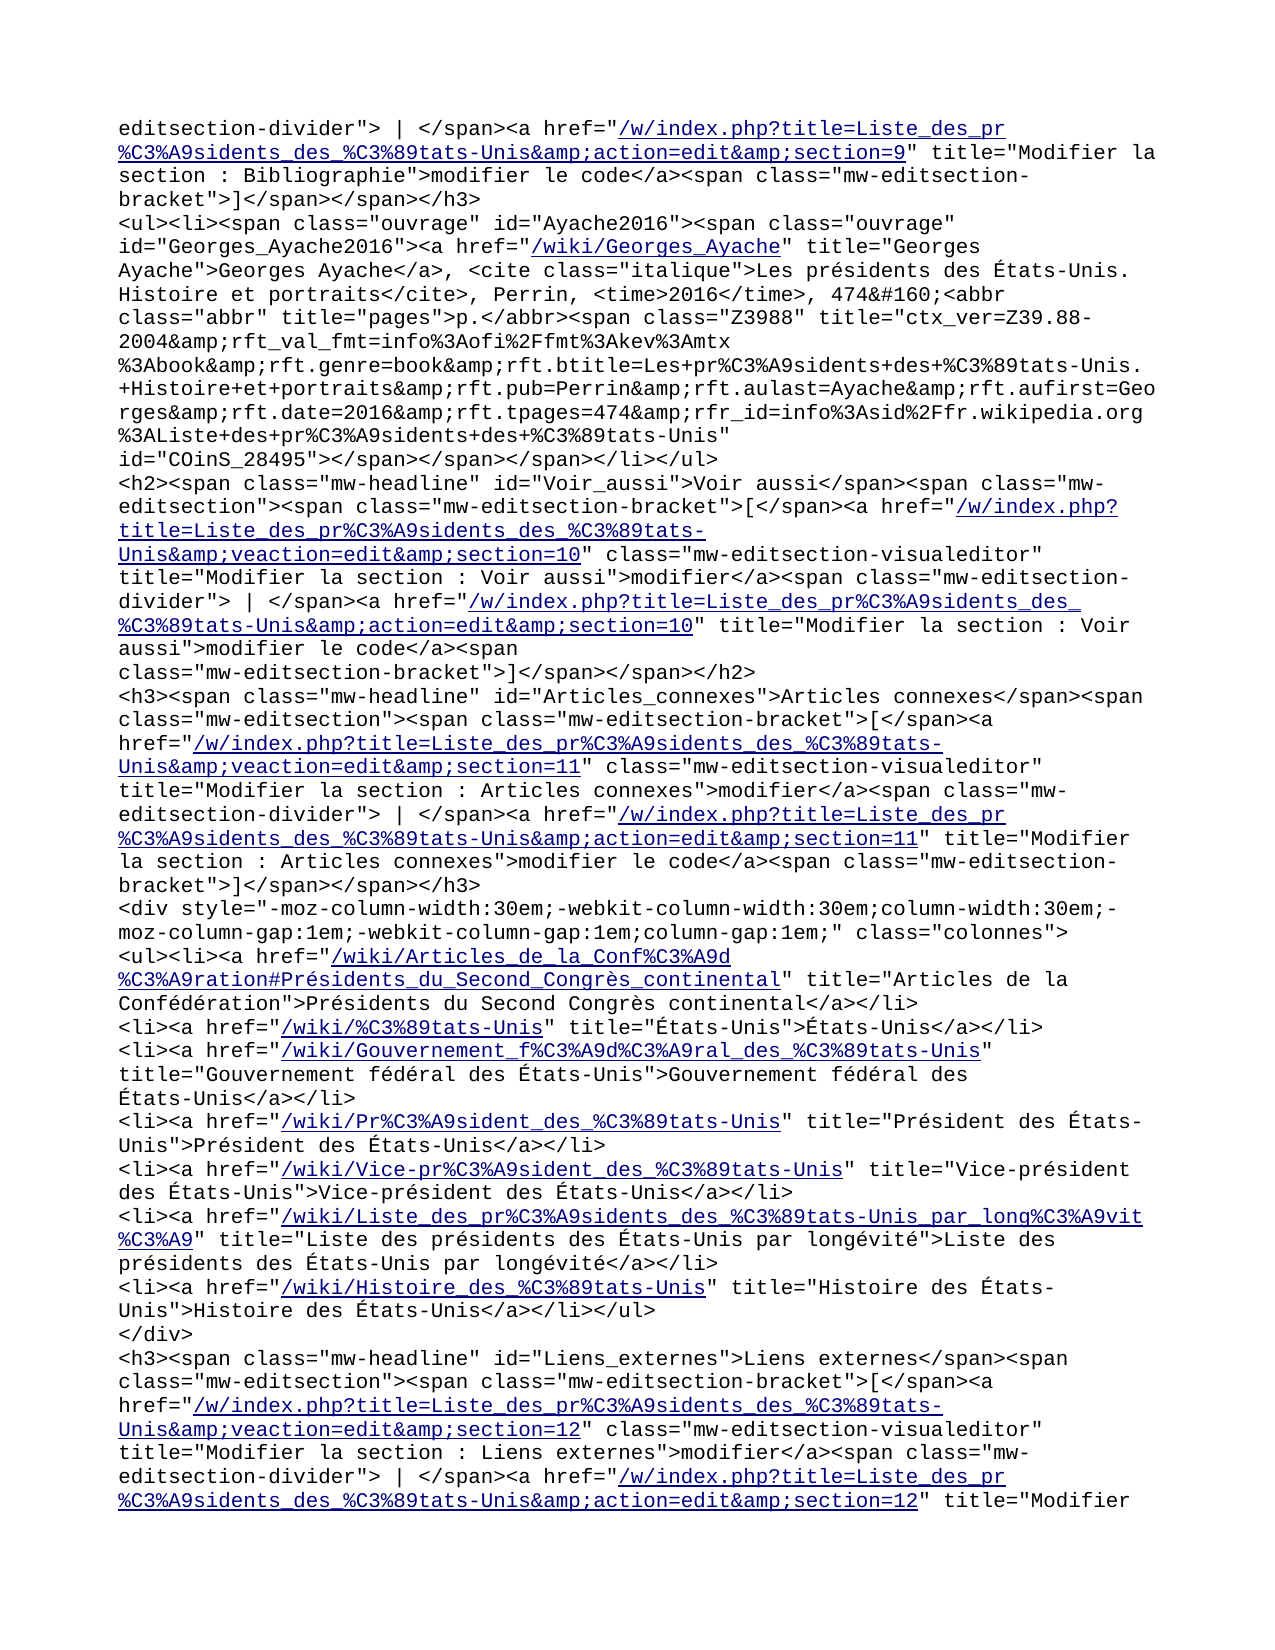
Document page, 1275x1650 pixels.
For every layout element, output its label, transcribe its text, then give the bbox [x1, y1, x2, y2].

text <li><a href="/wiki/%C3%89tats-Unis" title="États-Unis">États-Unis</a></li> [118, 1017, 1157, 1040]
text <div style="-moz-column-width:30em;-webkit-column-width:30em;column-width:30em;-moz-column-gap:1em;-webkit-column-gap:1em;column-gap:1em;" class="colonnes"> [118, 898, 1157, 946]
text <ul><li><a href="/wiki/Articles_de_la_Conf%C3%A9d%C3%A9ration#Présidents_du_Second_Congrès_continental" title="Articles de la Confédération">Présidents du Second Congrès continental</a></li> [118, 946, 1157, 1017]
text <h3><span class="mw-headline" id="Liens_externes">Liens externes</span><span class="mw-editsection"><span class="mw-editsection-bracket">[</span><a href="/w/index.php?title=Liste_des_pr%C3%A9sidents_des_%C3%89tats-Unis&amp;veaction=edit&amp;section=12" class="mw-editsection-visualeditor" title="Modifier la section : Liens externes">modifier</a><span class="mw-editsection-divider"> | </span><a href="/w/index.php?title=Liste_des_pr%C3%A9sidents_des_%C3%89tats-Unis&amp;action=edit&amp;section=12" title="Modifier [118, 1348, 1157, 1513]
text <h3><span class="mw-headline" id="Articles_connexes">Articles connexes</span><span class="mw-editsection"><span class="mw-editsection-bracket">[</span><a href="/w/index.php?title=Liste_des_pr%C3%A9sidents_des_%C3%89tats-Unis&amp;veaction=edit&amp;section=11" class="mw-editsection-visualeditor" title="Modifier la section : Articles connexes">modifier</a><span class="mw-editsection-divider"> | </span><a href="/w/index.php?title=Liste_des_pr%C3%A9sidents_des_%C3%89tats-Unis&amp;action=edit&amp;section=11" title="Modifier la section : Articles connexes">modifier le code</a><span class="mw-editsection-bracket">]</span></span></h3> [118, 686, 1157, 898]
text <h2><span class="mw-headline" id="Voir_aussi">Voir aussi</span><span class="mw-editsection"><span class="mw-editsection-bracket">[</span><a href="/w/index.php?title=Liste_des_pr%C3%A9sidents_des_%C3%89tats-Unis&amp;veaction=edit&amp;section=10" class="mw-editsection-visualeditor" title="Modifier la section : Voir aussi">modifier</a><span class="mw-editsection-divider"> | </span><a href="/w/index.php?title=Liste_des_pr%C3%A9sidents_des_%C3%89tats-Unis&amp;action=edit&amp;section=10" title="Modifier la section : Voir aussi">modifier le code</a><span class="mw-editsection-bracket">]</span></span></h2> [118, 473, 1157, 686]
text <li><a href="/wiki/Liste_des_pr%C3%A9sidents_des_%C3%89tats-Unis_par_long%C3%A9vit%C3%A9" title="Liste des présidents des États-Unis par longévité">Liste des présidents des États-Unis par longévité</a></li> [118, 1206, 1157, 1277]
text <li><a href="/wiki/Vice-pr%C3%A9sident_des_%C3%89tats-Unis" title="Vice-président des États-Unis">Vice-président des États-Unis</a></li> [118, 1158, 1157, 1206]
text </div> [118, 1324, 1157, 1348]
text <li><a href="/wiki/Pr%C3%A9sident_des_%C3%89tats-Unis" title="Président des États-Unis">Président des États-Unis</a></li> [118, 1111, 1157, 1158]
text <ul><li><span class="ouvrage" id="Ayache2016"><span class="ouvrage" id="Georges_Ayache2016"><a href="/wiki/Georges_Ayache" title="Georges Ayache">Georges Ayache</a>, <cite class="italique">Les présidents des États-Unis. Histoire et portraits</cite>, Perrin, <time>2016</time>, 474&#160;<abbr class="abbr" title="pages">p.</abbr><span class="Z3988" title="ctx_ver=Z39.88-2004&amp;rft_val_fmt=info%3Aofi%2Ffmt%3Akev%3Amtx%3Abook&amp;rft.genre=book&amp;rft.btitle=Les+pr%C3%A9sidents+des+%C3%89tats-Unis.+Histoire+et+portraits&amp;rft.pub=Perrin&amp;rft.aulast=Ayache&amp;rft.aufirst=Georges&amp;rft.date=2016&amp;rft.tpages=474&amp;rfr_id=info%3Asid%2Ffr.wikipedia.org%3AListe+des+pr%C3%A9sidents+des+%C3%89tats-Unis" id="COinS_28495"></span></span></span></li></ul> [118, 213, 1157, 473]
text editsection-divider"> | </span><a href="/w/index.php?title=Liste_des_pr%C3%A9sidents_des_%C3%89tats-Unis&amp;action=edit&amp;section=9" title="Modifier la section : Bibliographie">modifier le code</a><span class="mw-editsection-bracket">]</span></span></h3> [118, 118, 1157, 213]
text <li><a href="/wiki/Gouvernement_f%C3%A9d%C3%A9ral_des_%C3%89tats-Unis" title="Gouvernement fédéral des États-Unis">Gouvernement fédéral des États-Unis</a></li> [118, 1040, 1157, 1111]
text <li><a href="/wiki/Histoire_des_%C3%89tats-Unis" title="Histoire des États-Unis">Histoire des États-Unis</a></li></ul> [118, 1277, 1157, 1324]
